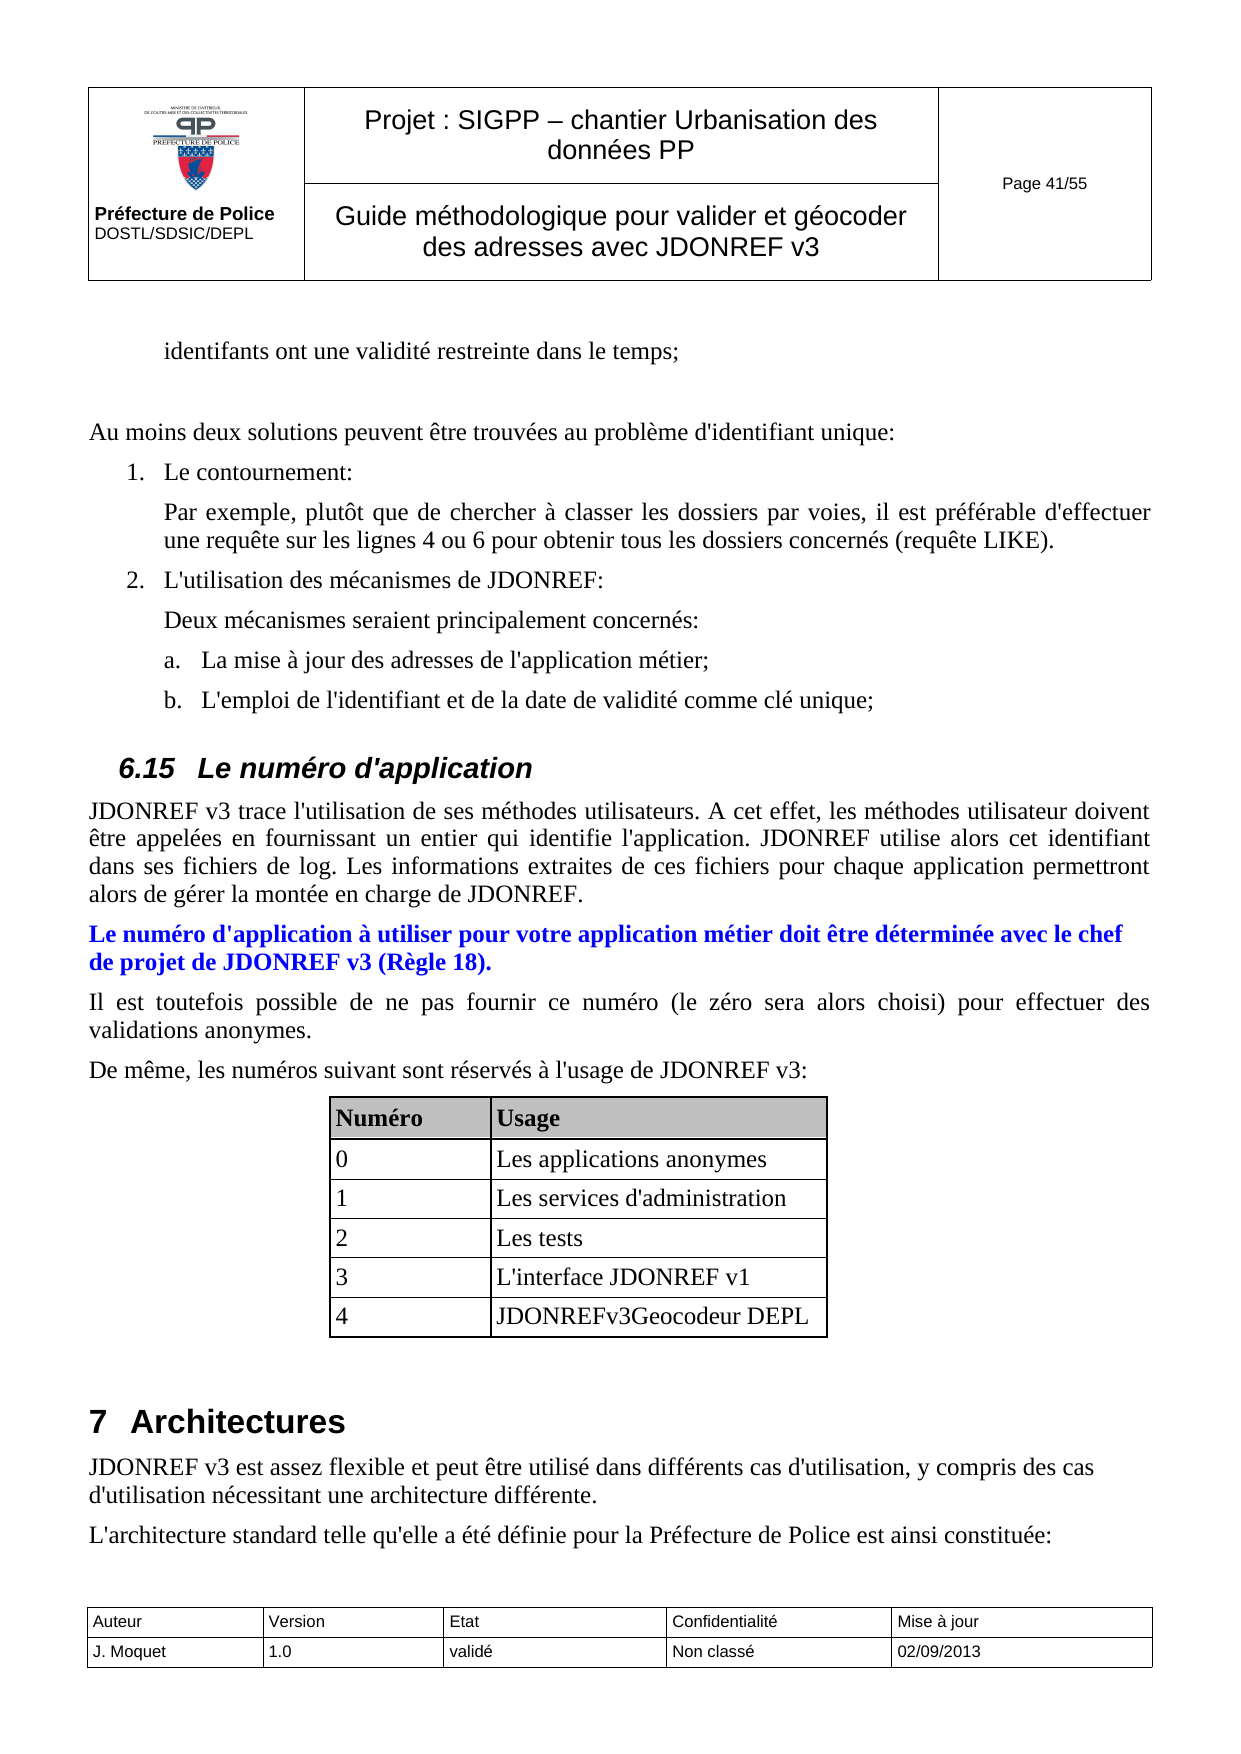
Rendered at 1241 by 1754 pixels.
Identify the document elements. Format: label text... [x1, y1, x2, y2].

list L'emploi de l'identifiant et de la date de validité comme clé unique; [163, 687, 1152, 714]
text JDONREF v3 trace l'utilisation de ses méthodes utilisateurs. A cet effet, les méthodes utilisateur doivent être appelées en fournissant un entier qui identifie l'application. JDONREF utilise alors cet identifiant dans ses fichiers de log. Les informations extraites de ces fichiers pour chaque application permettront alors de gérer la montée en charge de JDONREF. [88, 797, 1152, 908]
table_cell 3 [331, 1258, 490, 1297]
text Au moins deux solutions peuvent être trouvées au problème d'identifiant unique: [88, 418, 1152, 445]
table_cell JDONREFv3Geocodeur DEPL [492, 1298, 826, 1336]
list Deux mécanismes seraient principalement concernés: [126, 606, 1152, 634]
table_header Usage [492, 1098, 826, 1137]
text Le numéro d'application à utiliser pour votre application métier doit être déterminée avec le chef de projet de JDONREF v3 (Règle 18). [88, 920, 1152, 976]
list Le contournement: [126, 458, 1152, 486]
text L'architecture standard telle qu'elle a été définie pour la Préfecture de Police est ainsi constituée: [88, 1521, 1152, 1549]
table_cell 1 [331, 1180, 490, 1218]
subtitle Architectures [88, 1403, 1152, 1441]
list identifants ont une validité restreinte dans le temps; [126, 337, 1152, 365]
subtitle Le numéro d'application [118, 752, 1152, 784]
table_cell Les applications anonymes [492, 1140, 826, 1179]
list Par exemple, plutôt que de chercher à classer les dossiers par voies, il est préférable d'effectuer une requête sur les lignes 4 ou 6 pour obtenir tous les dossiers concernés (requête LIKE). [126, 498, 1152, 553]
table_cell 4 [331, 1298, 490, 1336]
table_cell 0 [331, 1140, 490, 1179]
table_cell 2 [331, 1219, 490, 1257]
table_cell Les services d'administration [492, 1180, 826, 1218]
list L'utilisation des mécanismes de JDONREF: [126, 566, 1152, 594]
picture [141, 92, 252, 203]
text De même, les numéros suivant sont réservés à l'usage de JDONREF v3: [88, 1056, 1152, 1084]
text Il est toutefois possible de ne pas fournir ce numéro (le zéro sera alors choisi) pour effectuer des validations anonymes. [88, 988, 1152, 1043]
table_cell L'interface JDONREF v1 [492, 1258, 826, 1297]
table_cell Les tests [492, 1219, 826, 1257]
list La mise à jour des adresses de l'application métier; [163, 646, 1152, 674]
text JDONREF v3 est assez flexible et peut être utilisé dans différents cas d'utilisation, y compris des cas d'utilisation nécessitant une architecture différente. [88, 1453, 1152, 1508]
table_header Numéro [331, 1098, 490, 1137]
